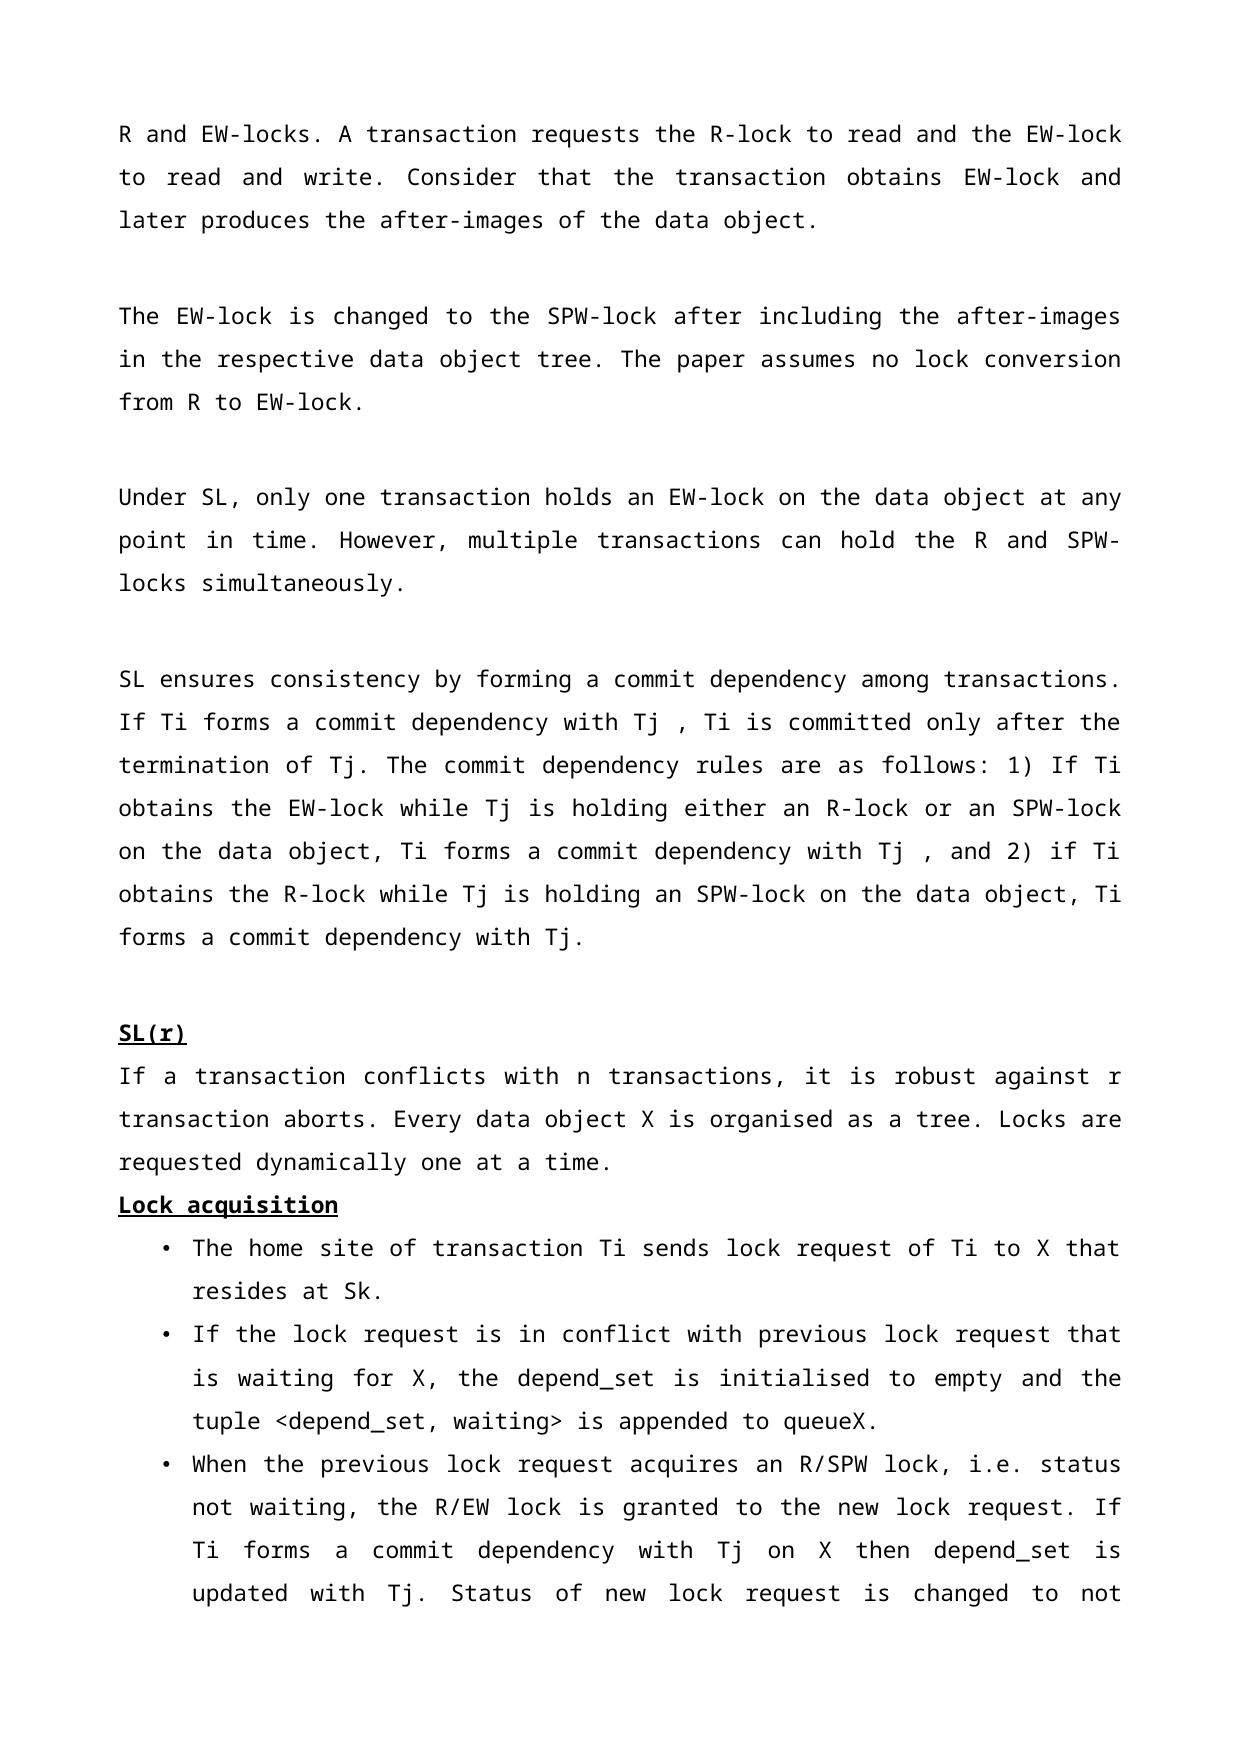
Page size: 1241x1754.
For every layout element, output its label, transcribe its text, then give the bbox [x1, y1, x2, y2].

list When the previous lock request acquires an R/SPW lock, i.e. status not waiting, the R/EW lock is granted to the new lock request. If Ti forms a commit dependency with Tj on X then depend_set is updated with Tj. Status of new lock request is changed to not [162, 1448, 1122, 1608]
text If a transaction conflicts with n transactions, it is robust against r transaction aborts. Every data object X is organised as a tree. Locks are requested dynamically one at a time. [118, 1059, 1122, 1177]
text SL(r) [118, 1016, 1122, 1048]
text The EW-lock is changed to the SPW-lock after including the after-images in the respective data object tree. The paper assumes no lock conversion from R to EW-lock. [118, 299, 1122, 417]
list The home site of transaction Ti sends lock request of Ti to X that resides at Sk. [162, 1232, 1122, 1306]
text R and EW-locks. A transaction requests the R-lock to read and the EW-lock to read and write. Consider that the transaction obtains EW-lock and later produces the after-images of the data object. [118, 118, 1122, 236]
text Under SL, only one transaction holds an EW-lock on the data object at any point in time. However, multiple transactions can hold the R and SPW-locks simultaneously. [118, 481, 1122, 598]
list If the lock request is in conflict with previous lock request that is waiting for X, the depend_set is initialised to empty and the tuple <depend_set, waiting> is appended to queueX. [162, 1318, 1122, 1436]
text Lock acquisition [118, 1189, 1122, 1220]
text SL ensures consistency by forming a commit dependency among transactions. If Ti forms a commit dependency with Tj , Ti is committed only after the termination of Tj. The commit dependency rules are as follows: 1) If Ti obtains the EW-lock while Tj is holding either an R-lock or an SPW-lock on the data object, Ti forms a commit dependency with Tj , and 2) if Ti obtains the R-lock while Tj is holding an SPW-lock on the data object, Ti forms a commit dependency with Tj. [118, 662, 1122, 952]
